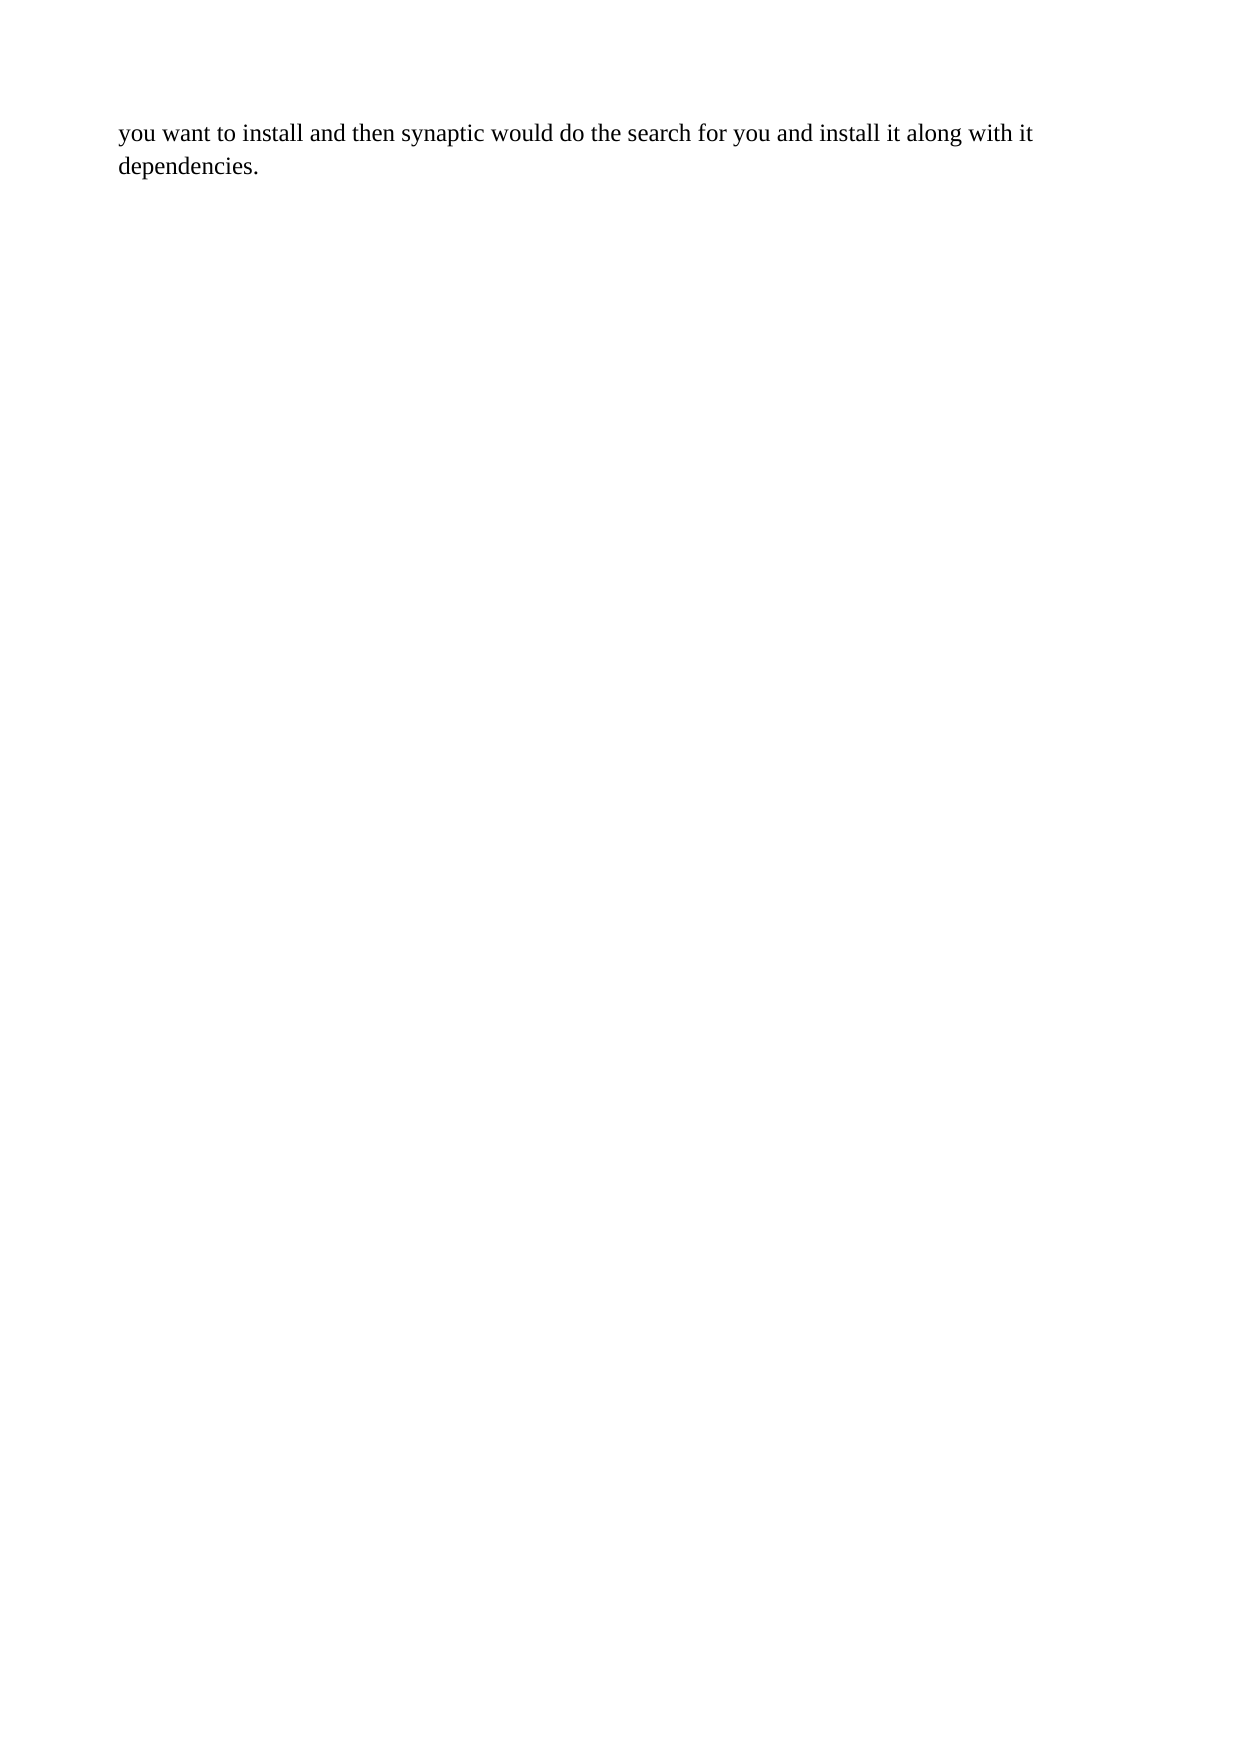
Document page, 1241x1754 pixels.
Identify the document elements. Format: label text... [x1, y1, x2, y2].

text you want to install and then synaptic would do the search for you and install it along with it dependencies. [118, 118, 1122, 180]
